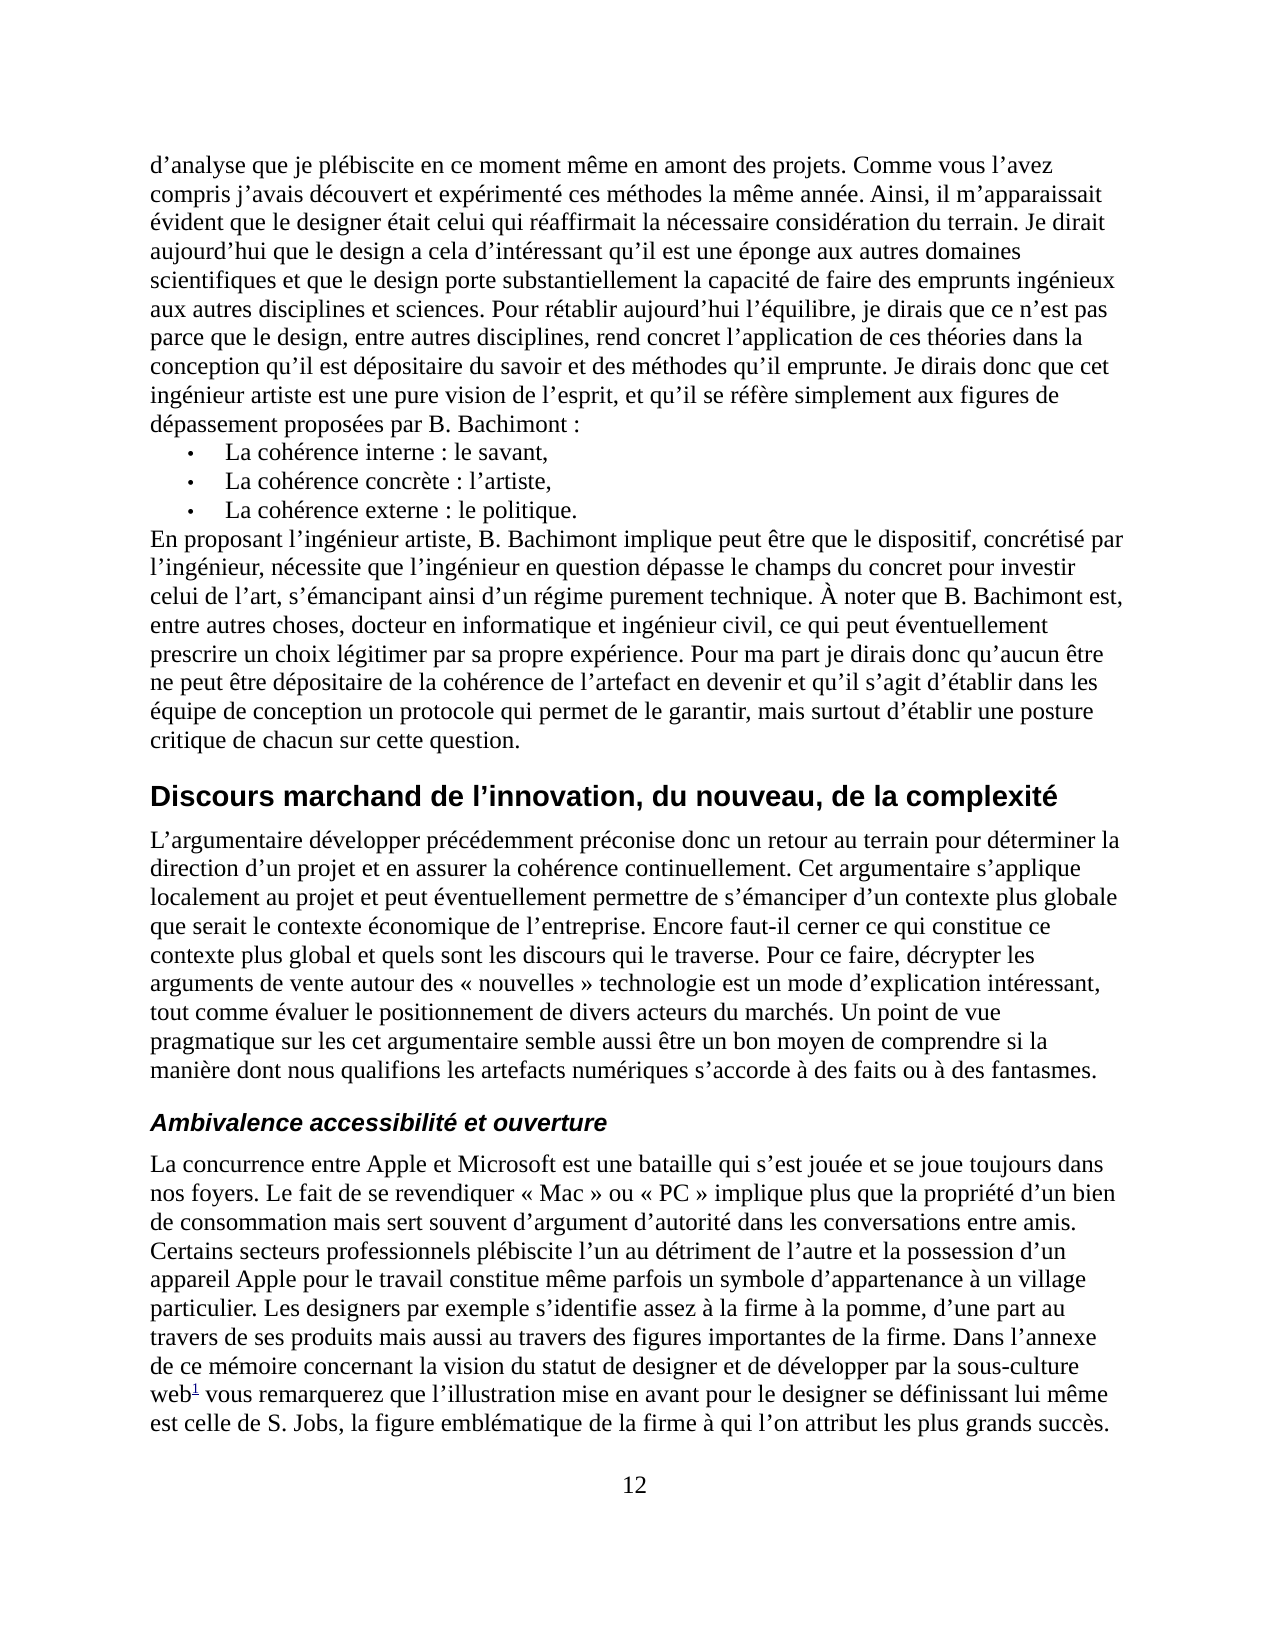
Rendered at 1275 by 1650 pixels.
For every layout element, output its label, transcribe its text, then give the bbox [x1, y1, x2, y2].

list La cohérence externe : le politique. [187, 495, 1125, 524]
text En proposant l’ingénieur artiste, B. Bachimont implique peut être que le dispositif, concrétisé par l’ingénieur, nécessite que l’ingénieur en question dépasse le champs du concret pour investir celui de l’art, s’émancipant ainsi d’un régime purement technique. À noter que B. Bachimont est, entre autres choses, docteur en informatique et ingénieur civil, ce qui peut éventuellement prescrire un choix légitimer par sa propre expérience. Pour ma part je dirais donc qu’aucun être ne peut être dépositaire de la cohérence de l’artefact en devenir et qu’il s’agit d’établir dans les équipe de conception un protocole qui permet de le garantir, mais surtout d’établir une posture critique de chacun sur cette question. [150, 524, 1125, 754]
text d’analyse que je plébiscite en ce moment même en amont des projets. Comme vous l’avez compris j’avais découvert et expérimenté ces méthodes la même année. Ainsi, il m’apparaissait évident que le designer était celui qui réaffirmait la nécessaire considération du terrain. Je dirait aujourd’hui que le design a cela d’intéressant qu’il est une éponge aux autres domaines scientifiques et que le design porte substantiellement la capacité de faire des emprunts ingénieux aux autres disciplines et sciences. Pour rétablir aujourd’hui l’équilibre, je dirais que ce n’est pas parce que le design, entre autres disciplines, rend concret l’application de ces théories dans la conception qu’il est dépositaire du savoir et des méthodes qu’il emprunte. Je dirais donc que cet ingénieur artiste est une pure vision de l’esprit, et qu’il se réfère simplement aux figures de dépassement proposées par B. Bachimont : [150, 150, 1125, 437]
text La concurrence entre Apple et Microsoft est une bataille qui s’est jouée et se joue toujours dans nos foyers. Le fait de se revendiquer « Mac » ou « PC » implique plus que la propriété d’un bien de consommation mais sert souvent d’argument d’autorité dans les conversations entre amis. Certains secteurs professionnels plébiscite l’un au détriment de l’autre et la possession d’un appareil Apple pour le travail constitue même parfois un symbole d’appartenance à un village particulier. Les designers par exemple s’identifie assez à la firme à la pomme, d’une part au travers de ses produits mais aussi au travers des figures importantes de la firme. Dans l’annexe de ce mémoire concernant la vision du statut de designer et de développer par la sous-culture web1 vous remarquerez que l’illustration mise en avant pour le designer se définissant lui même est celle de S. Jobs, la figure emblématique de la firme à qui l’on attribut les plus grands succès. [150, 1149, 1125, 1437]
list La cohérence interne : le savant, [187, 437, 1125, 466]
subtitle Ambivalence accessibilité et ouverture [150, 1108, 1125, 1137]
text L’argumentaire développer précédemment préconise donc un retour au terrain pour déterminer la direction d’un projet et en assurer la cohérence continuellement. Cet argumentaire s’applique localement au projet et peut éventuellement permettre de s’émanciper d’un contexte plus globale que serait le contexte économique de l’entreprise. Encore faut-il cerner ce qui constitue ce contexte plus global et quels sont les discours qui le traverse. Pour ce faire, décrypter les arguments de vente autour des « nouvelles » technologie est un mode d’explication intéressant, tout comme évaluer le positionnement de divers acteurs du marchés. Un point de vue pragmatique sur les cet argumentaire semble aussi être un bon moyen de comprendre si la manière dont nous qualifions les artefacts numériques s’accorde à des faits ou à des fantasmes. [150, 825, 1125, 1083]
subtitle Discours marchand de l’innovation, du nouveau, de la complexité [150, 779, 1125, 812]
list La cohérence concrète : l’artiste, [187, 466, 1125, 495]
